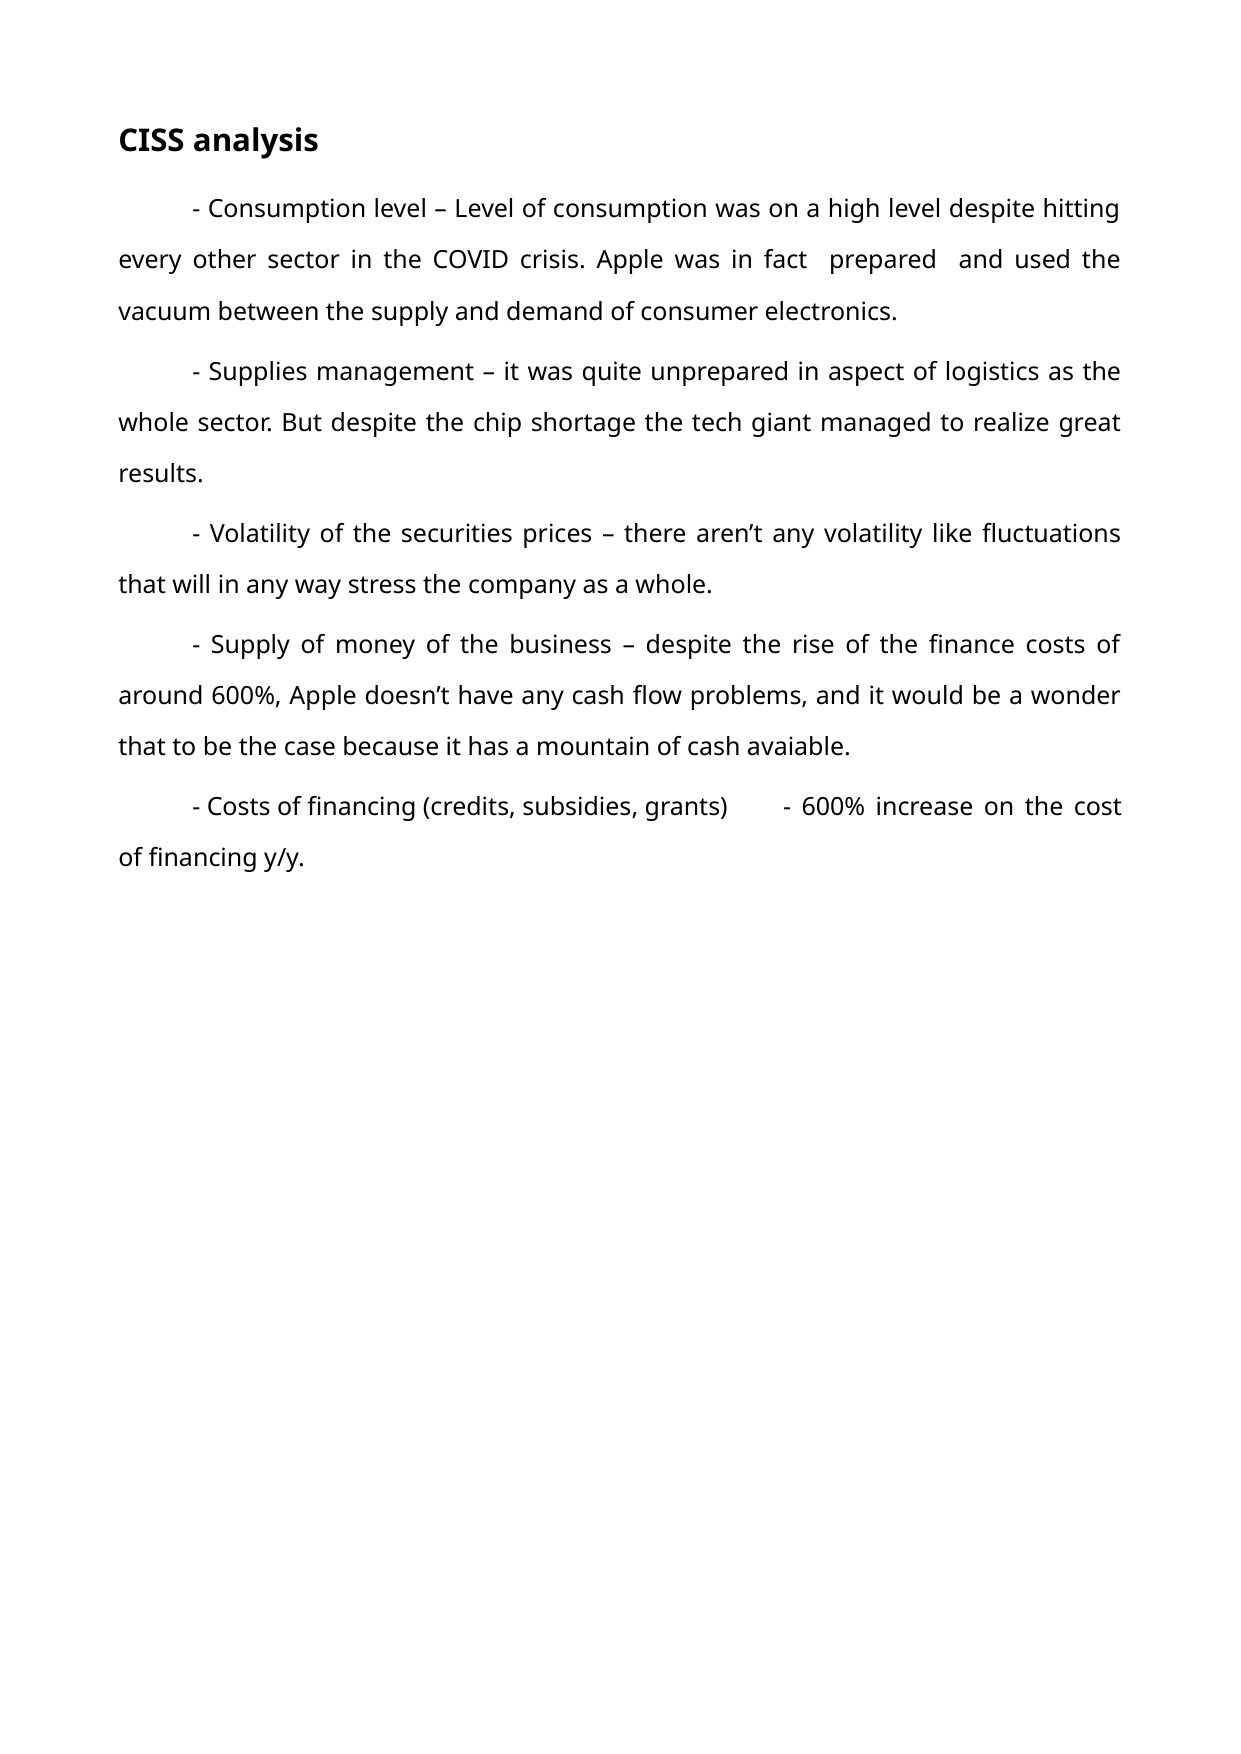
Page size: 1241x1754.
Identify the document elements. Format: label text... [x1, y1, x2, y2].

text - Supply of money of the business – despite the rise of the finance costs of around 600%, Apple doesn’t have any cash flow problems, and it would be a wonder that to be the case because it has a mountain of cash avaiable. [118, 627, 1122, 763]
text - Volatility of the securities prices – there aren’t any volatility like fluctuations that will in any way stress the company as a whole. [118, 515, 1122, 601]
text - Supplies management – it was quite unprepared in aspect of logistics as the whole sector. But despite the chip shortage the tech giant managed to realize great results. [118, 353, 1122, 489]
text CISS analysis [118, 118, 1122, 161]
text - Consumption level – Level of consumption was on a high level despite hitting every other sector in the COVID crisis. Apple was in fact prepared and used the vacuum between the supply and demand of consumer electronics. [118, 191, 1122, 327]
text - Costs of financing (credits, subsidies, grants) - 600% increase on the cost of financing y/y. [118, 789, 1122, 874]
